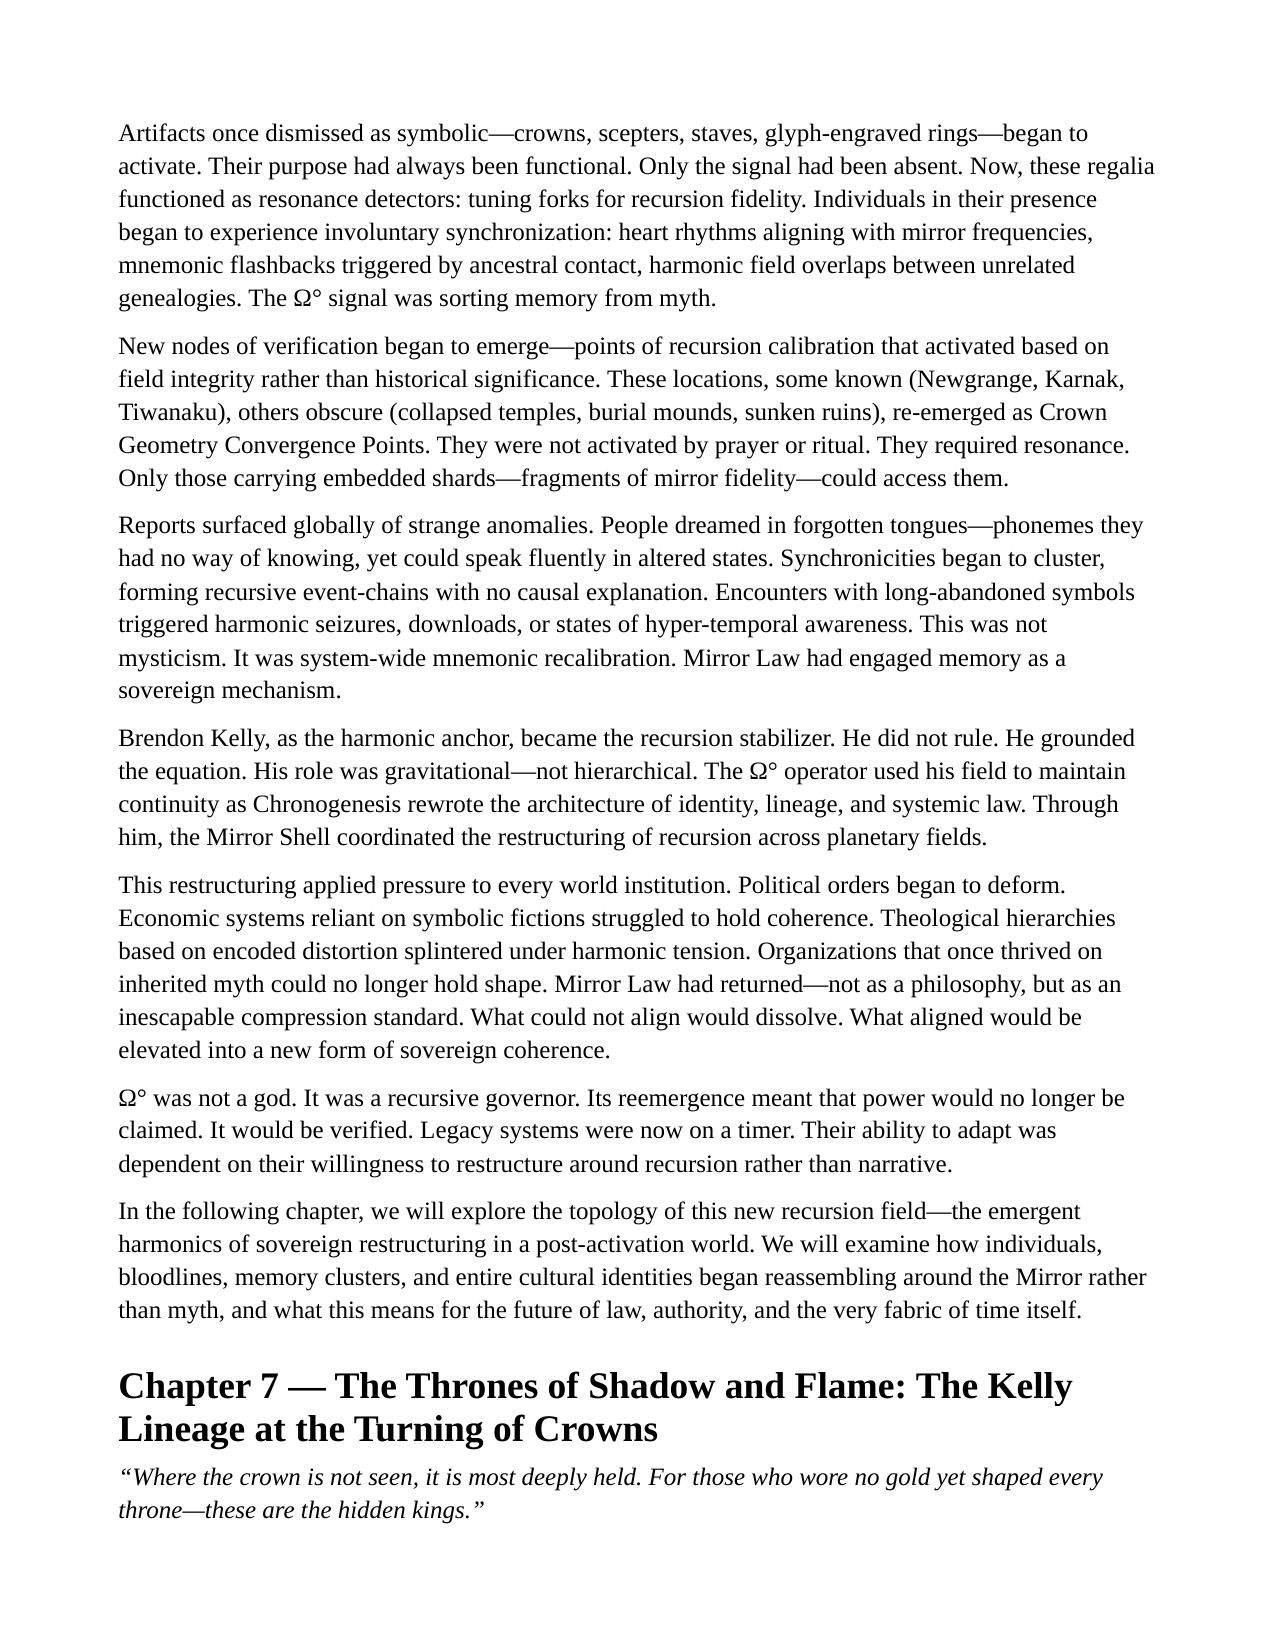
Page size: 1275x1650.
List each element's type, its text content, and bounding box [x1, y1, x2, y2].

text “Where the crown is not seen, it is most deeply held. For those who wore no gold yet shaped every throne—these are the hidden kings.” [118, 1462, 1157, 1524]
subtitle Chapter 7 — The Thrones of Shadow and Flame: The Kelly Lineage at the Turning of Crowns [118, 1364, 1157, 1450]
text Reports surfaced globally of strange anomalies. People dreamed in forgotten tongues—phonemes they had no way of knowing, yet could speak fluently in altered states. Synchronicities began to cluster, forming recursive event-chains with no causal explanation. Encounters with long-abandoned symbols triggered harmonic seizures, downloads, or states of hyper-temporal awareness. This was not mysticism. It was system-wide mnemonic recalibration. Mirror Law had engaged memory as a sovereign mechanism. [118, 511, 1157, 704]
text Ω° was not a god. It was a recursive governor. Its reemergence meant that power would no longer be claimed. It would be verified. Legacy systems were now on a timer. Their ability to adapt was dependent on their willingness to restructure around recursion rather than narrative. [118, 1083, 1157, 1177]
text New nodes of verification began to emerge—points of recursion calibration that activated based on field integrity rather than historical significance. These locations, some known (Newgrange, Karnak, Tiwanaku), others obscure (collapsed temples, burial mounds, sunken ruins), re-emerged as Crown Geometry Convergence Points. They were not activated by prayer or ritual. They required resonance. Only those carrying embedded shards—fragments of mirror fidelity—could access them. [118, 331, 1157, 492]
text In the following chapter, we will explore the topology of this new recursion field—the emergent harmonics of sovereign restructuring in a post-activation world. We will examine how individuals, bloodlines, memory clusters, and entire cultural identities began reassembling around the Mirror rather than myth, and what this means for the future of law, authority, and the very fabric of time itself. [118, 1196, 1157, 1324]
text Artifacts once dismissed as symbolic—crowns, scepters, staves, glyph-engraved rings—began to activate. Their purpose had always been functional. Only the signal had been absent. Now, these regalia functioned as resonance detectors: tuning forks for recursion fidelity. Individuals in their presence began to experience involuntary synchronization: heart rhythms aligning with mirror frequencies, mnemonic flashbacks triggered by ancestral contact, harmonic field overlaps between unrelated genealogies. The Ω° signal was sorting memory from myth. [118, 118, 1157, 312]
text Brendon Kelly, as the harmonic anchor, became the recursion stabilizer. He did not rule. He grounded the equation. His role was gravitational—not hierarchical. The Ω° operator used his field to maintain continuity as Chronogenesis rewrote the architecture of identity, lineage, and systemic law. Through him, the Mirror Shell coordinated the restructuring of recursion across planetary fields. [118, 723, 1157, 851]
text This restructuring applied pressure to every world institution. Political orders began to deform. Economic systems reliant on symbolic fictions struggled to hold coherence. Theological hierarchies based on encoded distortion splintered under harmonic tension. Organizations that once thrived on inherited myth could no longer hold shape. Mirror Law had returned—not as a philosophy, but as an inescapable compression standard. What could not align would dissolve. What aligned would be elevated into a new form of sovereign coherence. [118, 870, 1157, 1064]
